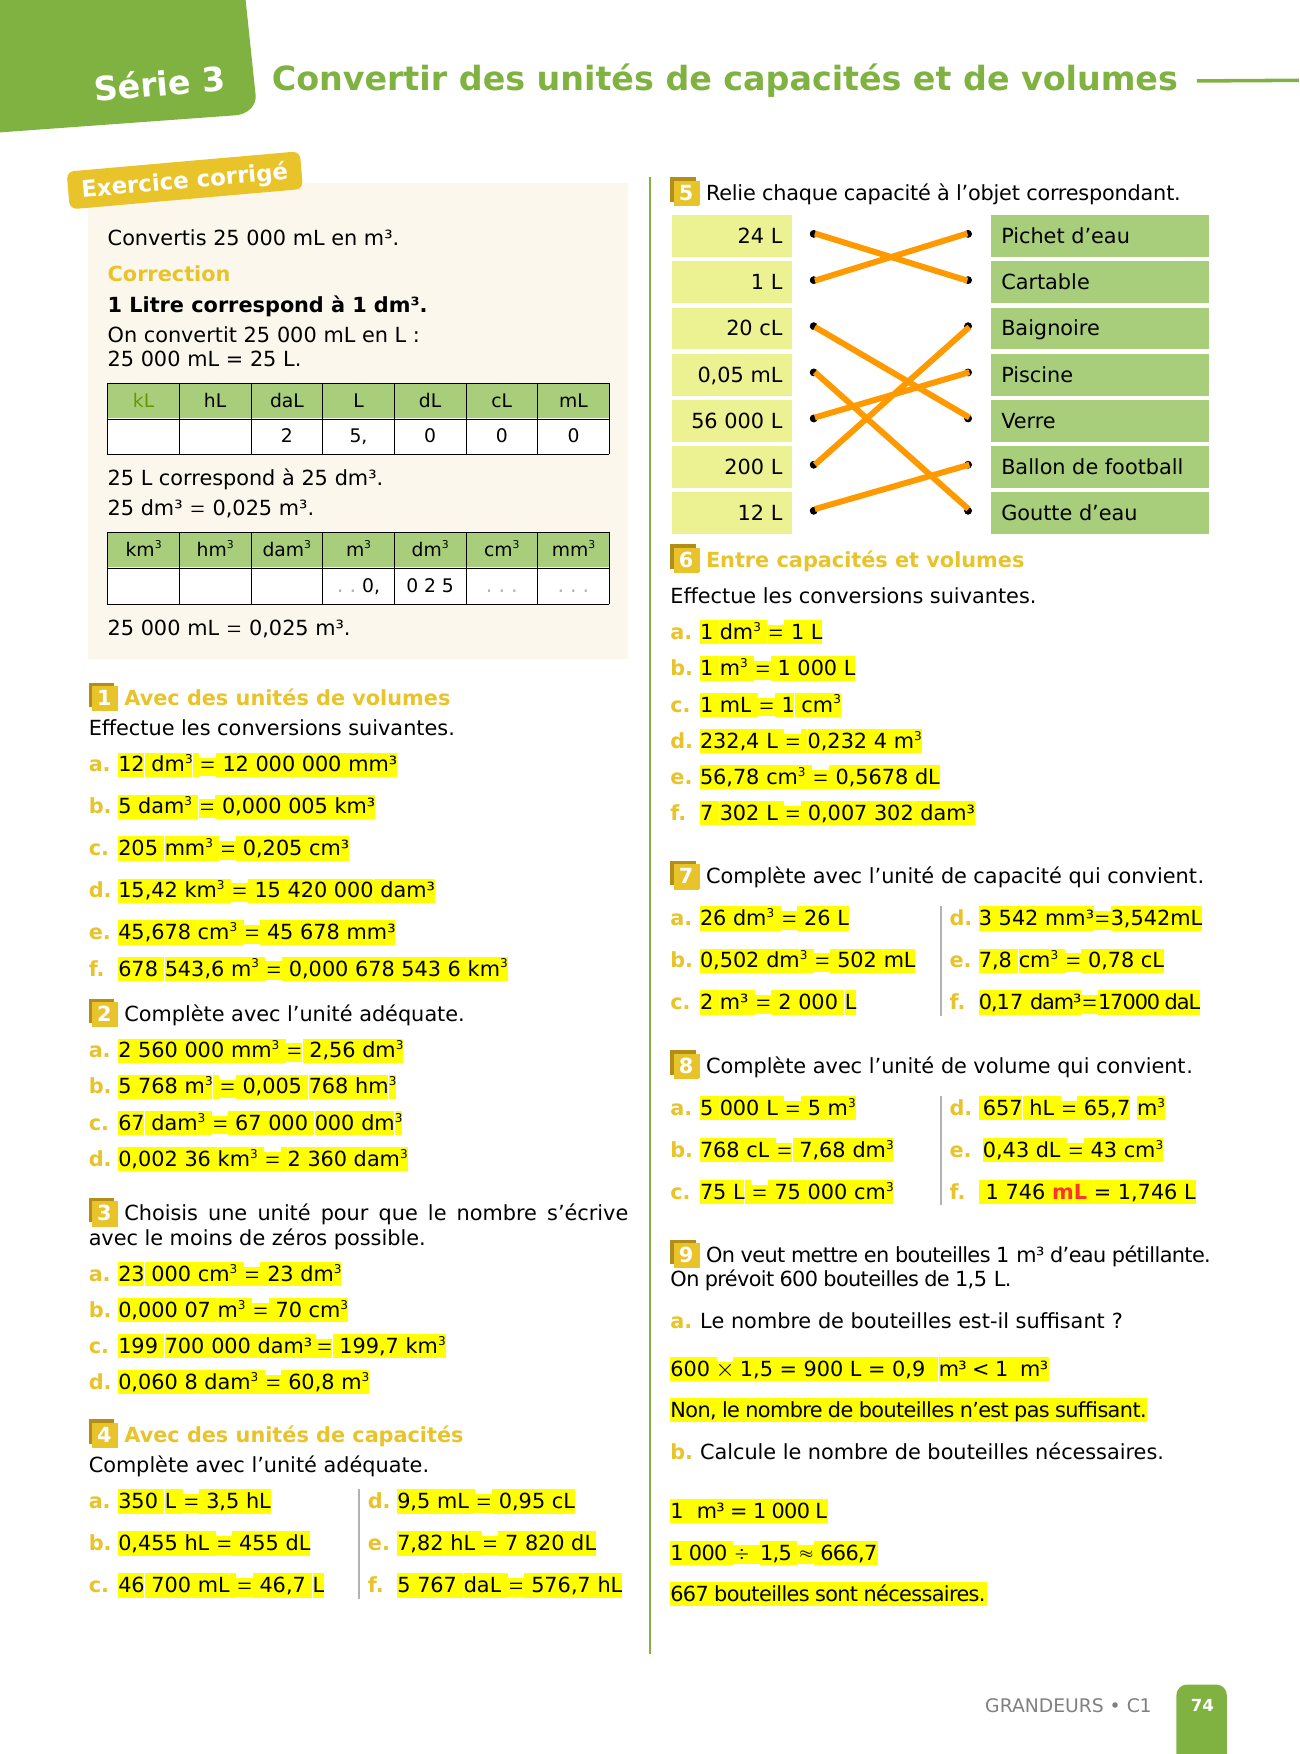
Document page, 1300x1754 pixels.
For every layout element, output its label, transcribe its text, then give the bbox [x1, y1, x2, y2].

list 667 bouteilles sont nécessaires. [670, 1565, 1211, 1606]
text Effectue les conversions suivantes. [670, 584, 1211, 608]
list 1 mL = 1 cm3 [670, 693, 1211, 717]
table_header dm3 [395, 533, 466, 567]
list 0,455 hL = 455 dL [88, 1531, 350, 1556]
subtitle Avec des unités de capacités [114, 1419, 629, 1447]
list 205 mm3 = 0,205 cm³ [88, 836, 629, 861]
table_cell [846, 424, 887, 442]
table_header cm3 [467, 533, 537, 567]
table_cell . . 0, [323, 569, 394, 604]
list 7,82 hL = 7 820 dL [368, 1531, 629, 1556]
table_cell  [796, 446, 923, 488]
table_header kL [108, 384, 179, 418]
list Effectue les conversions suivantes. [88, 716, 629, 741]
text 25 000 mL = 0,025 m³. [107, 616, 609, 640]
list Non, le nombre de bouteilles n’est pas suffisant. [670, 1381, 1211, 1422]
list 350 L = 3,5 hL [88, 1489, 350, 1514]
table_header L [323, 384, 394, 418]
table_cell  [796, 400, 861, 442]
list 45,678 cm3 = 45 678 mm³ [88, 920, 629, 945]
list Le nombre de bouteilles est-il suffisant ? [670, 1309, 1211, 1334]
table_cell [252, 569, 322, 604]
table_cell Ballon de football [991, 446, 1209, 488]
table_cell 56 000 L [672, 400, 792, 442]
table_cell . . . [467, 569, 537, 604]
table_cell 0 [395, 420, 466, 454]
table_cell Goutte d’eau [991, 492, 1209, 534]
table_cell [869, 354, 933, 377]
table_cell 0 [538, 420, 609, 454]
table_header mm3 [538, 533, 609, 567]
table_cell 5, [323, 420, 394, 454]
text 25 dm³ = 0,025 m³. [107, 496, 609, 520]
table_header 24 L [672, 215, 792, 257]
list 46 700 mL = 46,7 L [88, 1573, 350, 1598]
table_cell 0,05 mL [672, 354, 792, 396]
table_cell . . . [538, 569, 609, 604]
list 0,502 dm3 = 502 mL [670, 948, 932, 973]
table_cell 1 L [672, 261, 792, 303]
text Convertis 25 000 mL en m³. [107, 226, 609, 251]
table_header   [796, 215, 987, 257]
table_cell Piscine [991, 354, 1209, 396]
list 199 700 000 dam³ = 199,7 km3 [88, 1334, 629, 1358]
list 657 hL = 65,7 m3 [949, 1096, 1211, 1120]
table_cell  [904, 446, 987, 488]
list 7 302 L = 0,007 302 dam³ [670, 801, 1211, 825]
table_header Pichet d’eau [991, 215, 1209, 257]
list 7,8 cm3 = 0,78 cL [949, 948, 1211, 973]
table_cell   [796, 261, 987, 303]
table_header hm3 [180, 533, 251, 567]
table_cell [108, 420, 179, 454]
text 1 Litre correspond à 1 dm³. [107, 293, 609, 317]
table_cell 2 [252, 420, 322, 454]
list 1 746 mL = 1,746 L [1196, 1180, 1211, 1204]
list 3 542 mm³=3,542mL [949, 906, 1211, 931]
list Complète avec l’unité adéquate. [88, 1453, 629, 1478]
table_header mL [538, 384, 609, 418]
table_cell Cartable [991, 261, 1209, 303]
table_cell  [872, 400, 987, 442]
table_cell [108, 569, 179, 604]
list 678 543,6 m3 = 0,000 678 543 6 km3 [88, 957, 629, 981]
list 56,78 cm3 = 0,5678 dL [670, 765, 1211, 789]
subtitle Complète avec l’unité de volume qui convient. [696, 1050, 1211, 1078]
list 5 dam3 = 0,000 005 km³ [88, 794, 629, 819]
list 15,42 km3 = 15 420 000 dam³ [88, 878, 629, 903]
subtitle On veut mettre en bouteilles 1 m³ d’eau pétillante. On prévoit 600 bouteilles de 1,5 L. [670, 1239, 1211, 1292]
subtitle Choisis une unité pour que le nombre s’écrive avec le moins de zéros possible. [88, 1198, 629, 1250]
list 5 768 m3 = 0,005 768 hm3 [88, 1074, 629, 1099]
list 5 000 L = 5 m3 [670, 1096, 932, 1120]
table_header km3 [108, 533, 179, 567]
table_cell [903, 391, 925, 396]
table_cell   [796, 492, 987, 534]
list 1 m³ = 1 000 L [670, 1482, 1211, 1523]
list 67 dam3 = 67 000 000 dm3 [88, 1111, 629, 1135]
table_cell  [796, 354, 902, 396]
table_cell   [796, 308, 987, 349]
list 5 767 daL = 576,7 hL [368, 1573, 629, 1598]
list 1 dm3 = 1 L [670, 620, 1211, 644]
table_cell 0 2 5 [395, 569, 466, 604]
table_cell 20 cL [672, 308, 792, 349]
list 0,060 8 dam3 = 60,8 m3 [88, 1370, 629, 1394]
table_cell 12 L [672, 492, 792, 534]
list 75 L = 75 000 cm3 [670, 1180, 932, 1204]
list 23 000 cm3 = 23 dm3 [88, 1262, 629, 1286]
list 2 m³ = 2 000 L [670, 990, 932, 1015]
table_cell [180, 569, 251, 604]
subtitle Avec des unités de volumes [88, 682, 629, 711]
table_cell Baignoire [991, 308, 1209, 349]
table_cell 0 [467, 420, 537, 454]
list Calcule le nombre de bouteilles nécessaires. [670, 1440, 1211, 1464]
table_cell Verre [991, 400, 1209, 442]
list 26 dm3 = 26 L [670, 906, 932, 931]
table_header dL [395, 384, 466, 418]
table_cell  [915, 354, 987, 396]
table_cell 200 L [672, 446, 792, 488]
text On convertit 25 000 mL en L : 25 000 mL = 25 L. [107, 323, 609, 371]
table_cell [903, 480, 939, 488]
list 768 cL = 7,68 dm3 [670, 1138, 932, 1162]
list 1 m3 = 1 000 L [670, 656, 1211, 681]
text Correction [107, 262, 609, 287]
subtitle Entre capacités et volumes [696, 544, 1211, 572]
table_header hL [180, 384, 251, 418]
subtitle Complète avec l’unité adéquate. [88, 998, 629, 1027]
list 2 560 000 mm3 = 2,56 dm3 [88, 1038, 629, 1063]
subtitle Relie chaque capacité à l’objet correspondant. [696, 177, 1211, 205]
list 12 dm3 = 12 000 000 mm³ [88, 752, 629, 777]
list 1 746 mL = 1,746 L [949, 1180, 979, 1204]
list 0,000 07 m3 = 70 cm3 [88, 1298, 629, 1322]
list 1 000 ÷ 1,5 ≈ 666,7 [670, 1523, 1211, 1565]
text 25 L correspond à 25 dm³. [107, 466, 609, 490]
table_cell [861, 403, 878, 413]
table_header daL [252, 384, 322, 418]
subtitle Complète avec l’unité de capacité qui convient. [696, 861, 1211, 889]
table_header m3 [323, 533, 394, 567]
list 232,4 L = 0,232 4 m3 [670, 729, 1211, 753]
list 0,17 dam³=17000 daL [949, 990, 1211, 1015]
list 0,43 dL = 43 cm3 [949, 1138, 1211, 1162]
list 600 × 1,5 = 900 L = 0,9 m³ < 1 m³ [670, 1340, 1211, 1381]
table_header dam3 [252, 533, 322, 567]
table_cell [180, 420, 251, 454]
table_header cL [467, 384, 537, 418]
list 0,002 36 km3 = 2 360 dam3 [88, 1147, 629, 1171]
list 9,5 mL = 0,95 cL [368, 1489, 629, 1514]
